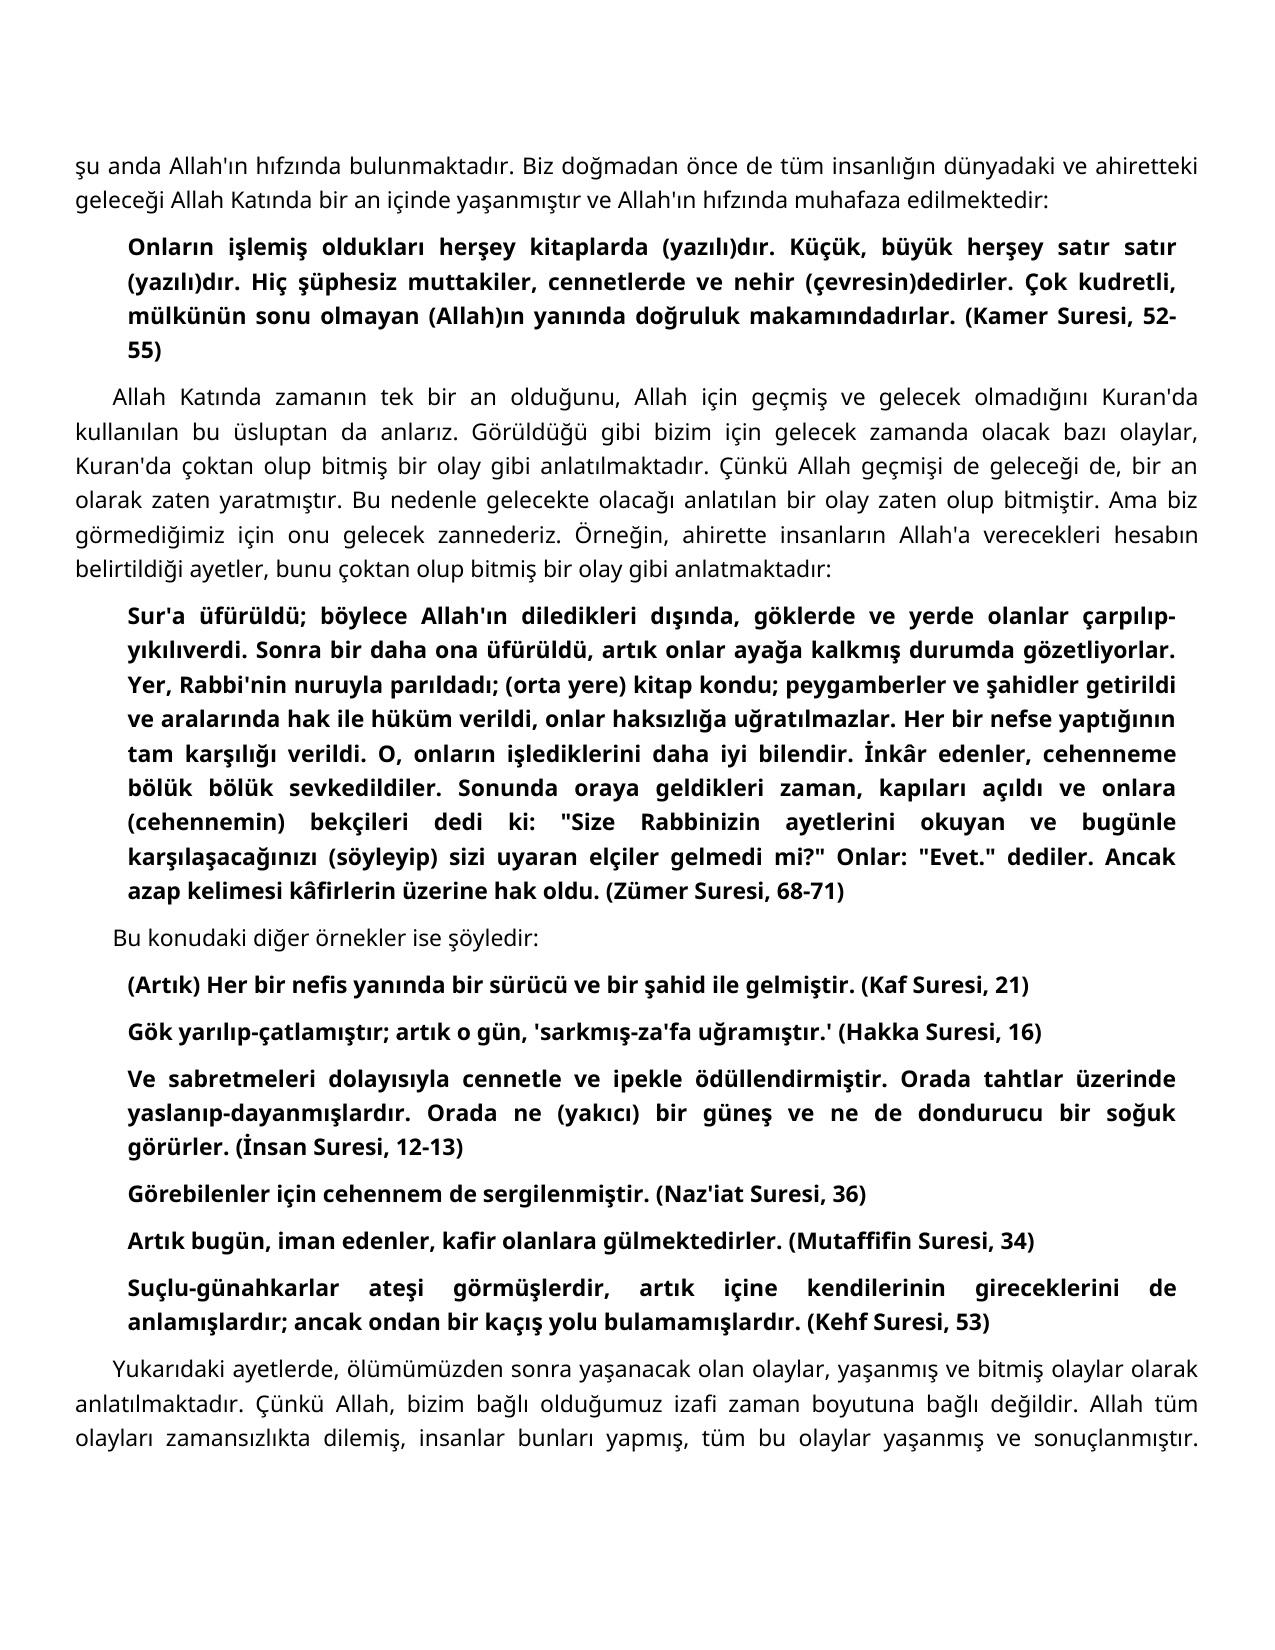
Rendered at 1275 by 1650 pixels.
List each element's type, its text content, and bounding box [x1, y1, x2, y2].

text Bu konudaki diğer örnekler ise şöyledir: [75, 922, 1200, 953]
text Allah Katında zamanın tek bir an olduğunu, Allah için geçmiş ve gelecek olmadığını Kuran'da kullanılan bu üsluptan da anlarız. Görüldüğü gibi bizim için gelecek zamanda olacak bazı olaylar, Kuran'da çoktan olup bitmiş bir olay gibi anlatılmaktadır. Çünkü Allah geçmişi de geleceği de, bir an olarak zaten yaratmıştır. Bu nedenle gelecekte olacağı anlatılan bir olay zaten olup bitmiştir. Ama biz görmediğimiz için onu gelecek zannederiz. Örneğin, ahirette insanların Allah'a verecekleri hesabın belirtildiği ayetler, bunu çoktan olup bitmiş bir olay gibi anlatmaktadır: [75, 381, 1200, 584]
text Onların işlemiş oldukları herşey kitaplarda (yazılı)dır. Küçük, büyük herşey satır satır (yazılı)dır. Hiç şüphesiz muttakiler, cennetlerde ve nehir (çevresin)dedirler. Çok kudretli, mülkünün sonu olmayan (Allah)ın yanında doğruluk makamındadırlar. (Kamer Suresi, 52-55) [127, 231, 1177, 366]
text Suçlu-günahkarlar ateşi görmüşlerdir, artık içine kendilerinin gireceklerini de anlamışlardır; ancak ondan bir kaçış yolu bulamamışlardır. (Kehf Suresi, 53) [127, 1272, 1177, 1337]
text Sur'a üfürüldü; böylece Allah'ın diledikleri dışında, göklerde ve yerde olanlar çarpılıp-yıkılıverdi. Sonra bir daha ona üfürüldü, artık onlar ayağa kalkmış durumda gözetliyorlar. Yer, Rabbi'nin nuruyla parıldadı; (orta yere) kitap kondu; peygamberler ve şahidler getirildi ve aralarında hak ile hüküm verildi, onlar haksızlığa uğratılmazlar. Her bir nefse yaptığının tam karşılığı verildi. O, onların işlediklerini daha iyi bilendir. İnkâr edenler, cehenneme bölük bölük sevkedildiler. Sonunda oraya geldikleri zaman, kapıları açıldı ve onlara (cehennemin) bekçileri dedi ki: "Size Rabbinizin ayetlerini okuyan ve bugünle karşılaşacağınızı (söyleyip) sizi uyaran elçiler gelmedi mi?" Onlar: "Evet." dediler. Ancak azap kelimesi kâfirlerin üzerine hak oldu. (Zümer Suresi, 68-71) [127, 600, 1177, 906]
text (Artık) Her bir nefis yanında bir sürücü ve bir şahid ile gelmiştir. (Kaf Suresi, 21) [127, 969, 1177, 1000]
text Ve sabretmeleri dolayısıyla cennetle ve ipekle ödüllendirmiştir. Orada tahtlar üzerinde yaslanıp-dayanmışlardır. Orada ne (yakıcı) bir güneş ve ne de dondurucu bir soğuk görürler. (İnsan Suresi, 12-13) [127, 1062, 1177, 1162]
text Gök yarılıp-çatlamıştır; artık o gün, 'sarkmış-za'fa uğramıştır.' (Hakka Suresi, 16) [127, 1016, 1177, 1047]
text Görebilenler için cehennem de sergilenmiştir. (Naz'iat Suresi, 36) [127, 1178, 1177, 1209]
text şu anda Allah'ın hıfzında bulunmaktadır. Biz doğmadan önce de tüm insanlığın dünyadaki ve ahiretteki geleceği Allah Katında bir an içinde yaşanmıştır ve Allah'ın hıfzında muhafaza edilmektedir: [75, 150, 1200, 216]
text Artık bugün, iman edenler, kafir olanlara gülmektedirler. (Mutaffifin Suresi, 34) [127, 1225, 1177, 1256]
text Yukarıdaki ayetlerde, ölümümüzden sonra yaşanacak olan olaylar, yaşanmış ve bitmiş olaylar olarak anlatılmaktadır. Çünkü Allah, bizim bağlı olduğumuz izafi zaman boyutuna bağlı değildir. Allah tüm olayları zamansızlıkta dilemiş, insanlar bunları yapmış, tüm bu olaylar yaşanmış ve sonuçlanmıştır. [75, 1353, 1200, 1453]
